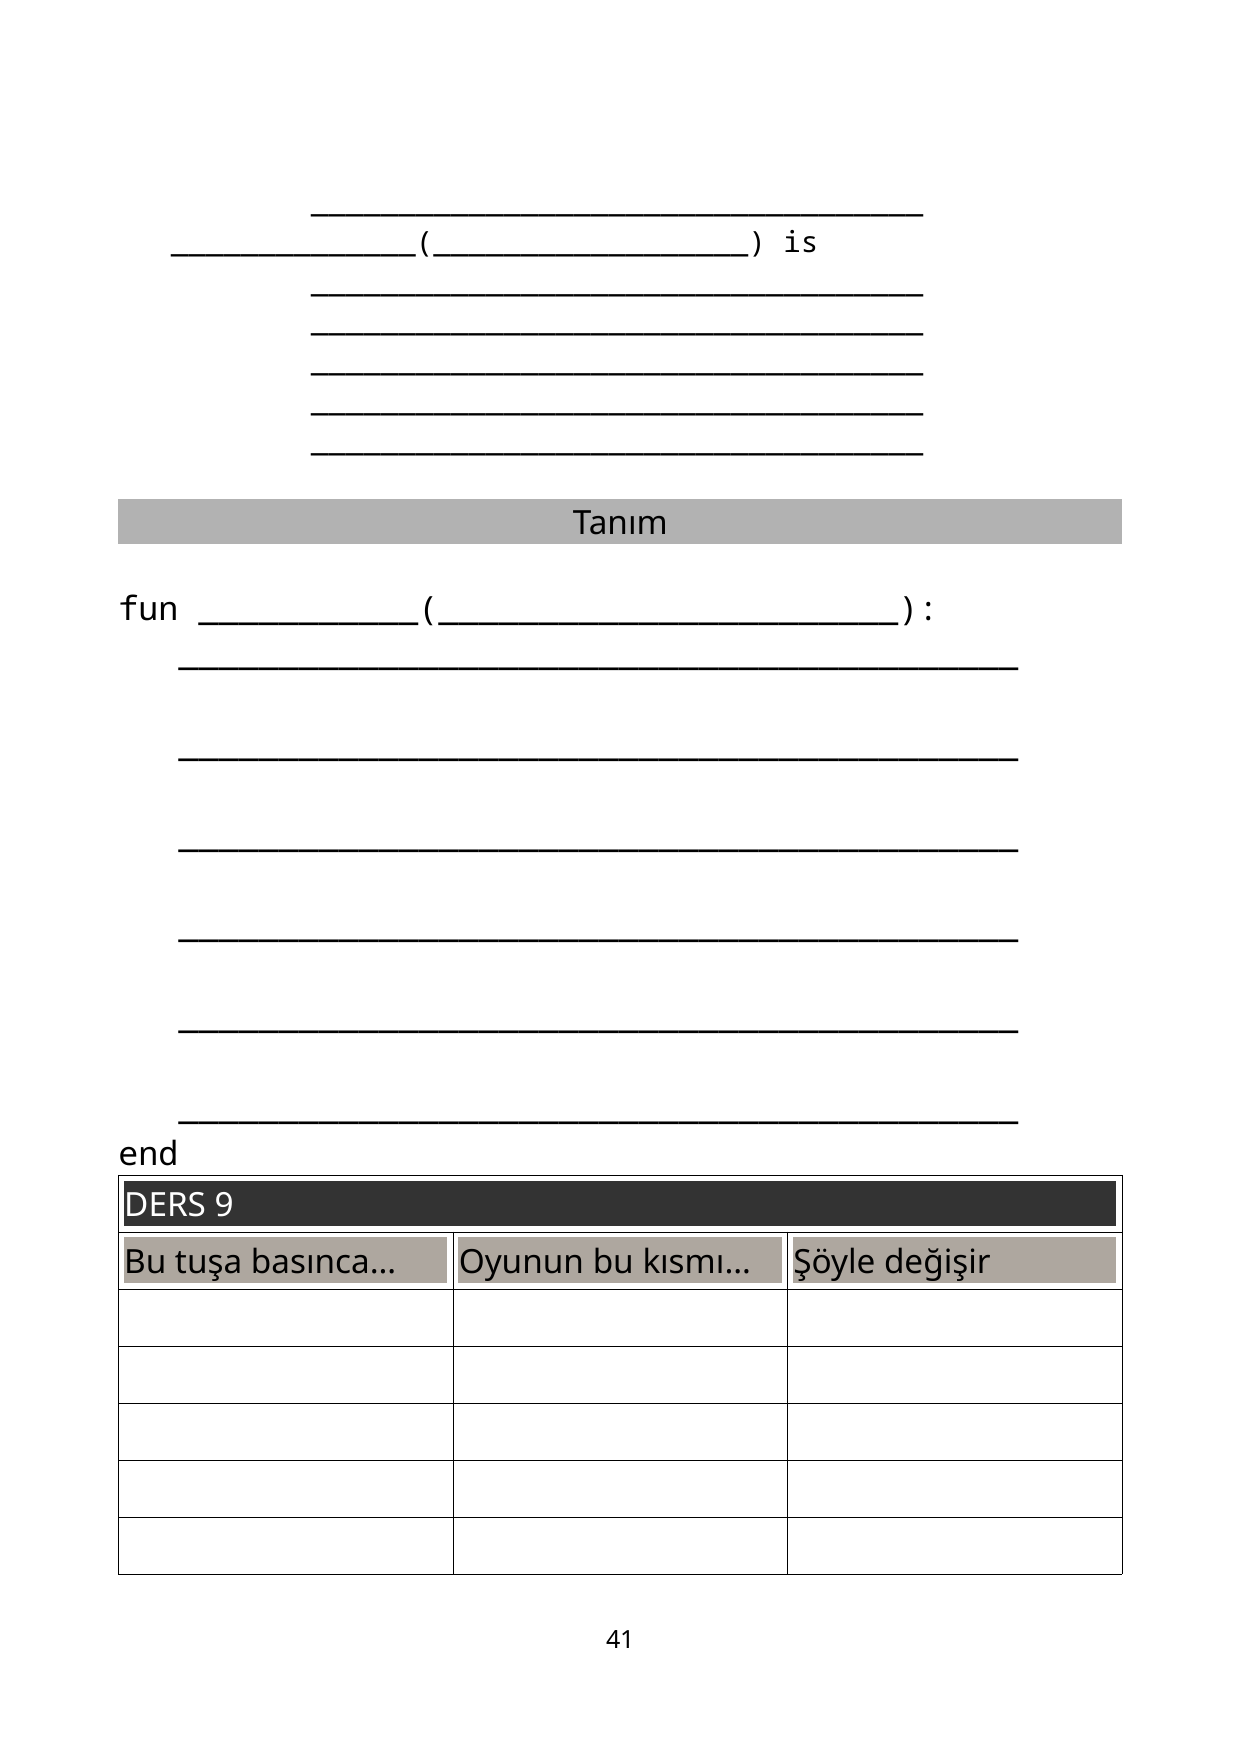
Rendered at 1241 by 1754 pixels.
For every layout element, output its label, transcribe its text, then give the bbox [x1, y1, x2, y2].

text ___________________________________ [118, 301, 1122, 340]
text ___________________________________ [118, 182, 1122, 221]
table_cell [454, 1347, 787, 1403]
text ___________________________________ [118, 380, 1122, 420]
text Tanım [118, 499, 1122, 544]
table_cell [788, 1347, 1122, 1403]
text fun ___________(_______________________): [118, 584, 1122, 630]
text __________________________________________ [118, 811, 1122, 857]
table_cell [788, 1290, 1122, 1346]
table_cell Şöyle değişir [788, 1233, 1122, 1289]
table_cell [454, 1290, 787, 1346]
text __________________________________________ [118, 630, 1122, 675]
table_cell Bu tuşa basınca… [119, 1233, 453, 1289]
text ___________________________________ [118, 261, 1122, 301]
text __________________________________________ [118, 721, 1122, 766]
text __________________________________________ [118, 1084, 1122, 1129]
table_header DERS 9 [119, 1176, 1122, 1232]
table_cell [119, 1518, 453, 1573]
text __________________________________________ [118, 902, 1122, 948]
table_cell [119, 1404, 453, 1459]
text __________________________________________ [118, 993, 1122, 1038]
text ___________________________________ [118, 420, 1122, 459]
table_cell [119, 1347, 453, 1403]
text end [118, 1129, 1122, 1175]
table_cell [788, 1518, 1122, 1573]
table_cell [788, 1461, 1122, 1517]
table_cell [454, 1518, 787, 1573]
table_cell [119, 1290, 453, 1346]
text ______________(__________________) is [118, 221, 1122, 261]
table_cell [454, 1404, 787, 1459]
table_cell Oyunun bu kısmı… [454, 1233, 787, 1289]
table_cell [788, 1404, 1122, 1459]
text ___________________________________ [118, 340, 1122, 380]
table_cell [454, 1461, 787, 1517]
table_cell [119, 1461, 453, 1517]
